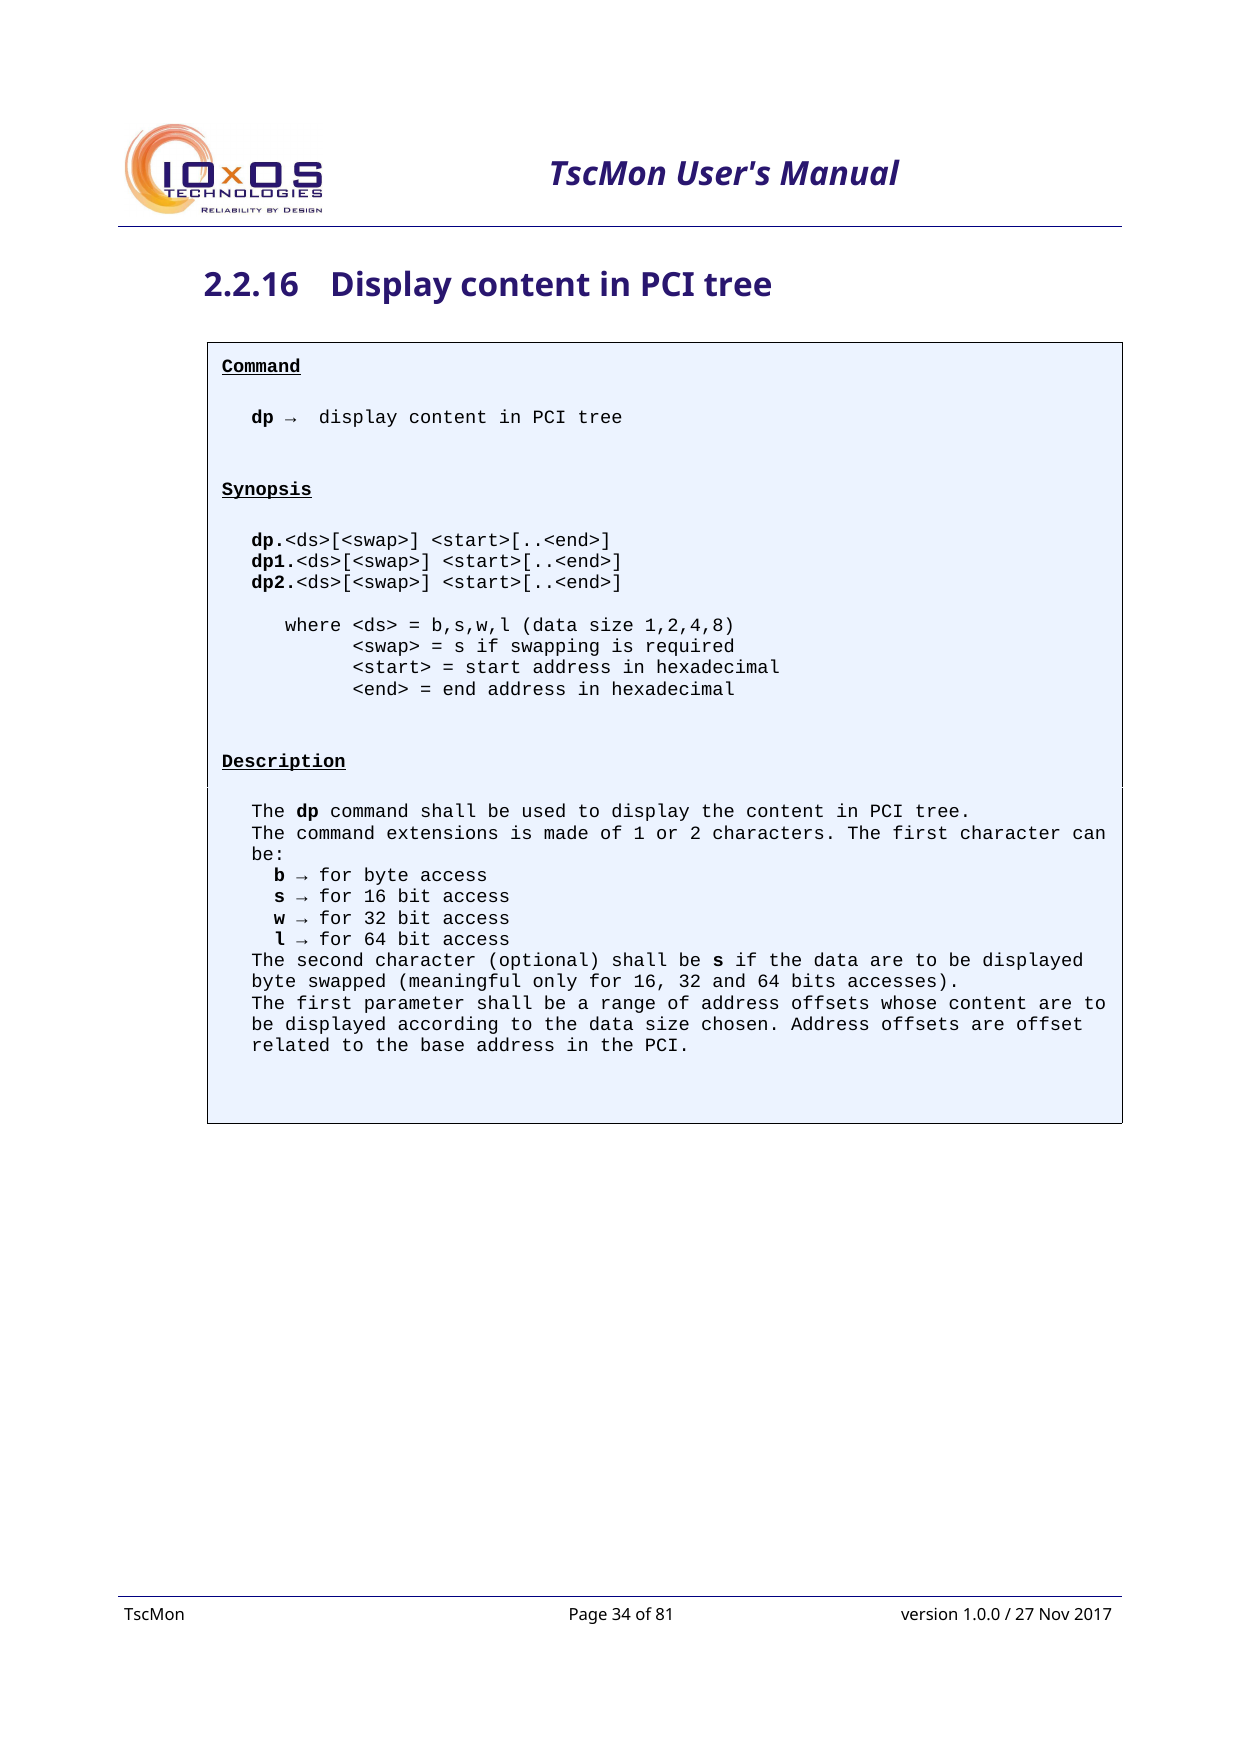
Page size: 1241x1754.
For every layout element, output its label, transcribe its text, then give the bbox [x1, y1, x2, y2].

subtitle Synopsis [208, 465, 1122, 516]
text dp1.<ds>[<swap>] <start>[..<end>] [208, 552, 1122, 573]
text w → for 32 bit access [208, 908, 1122, 930]
text <start> = start address in hexadecimal [208, 658, 1122, 679]
text The first parameter shall be a range of address offsets whose content are to be displayed according to the data size chosen. Address offsets are offset related to the base address in the PCI. [208, 993, 1122, 1072]
text Command [208, 343, 1122, 393]
text The command extensions is made of 1 or 2 characters. The first character can be: [208, 823, 1122, 866]
text dp.<ds>[<swap>] <start>[..<end>] [208, 516, 1122, 552]
text dp2.<ds>[<swap>] <start>[..<end>] [208, 573, 1122, 594]
text s → for 16 bit access [208, 887, 1122, 908]
text <swap> = s if swapping is required [208, 637, 1122, 658]
text b → for byte access [208, 866, 1122, 887]
text where <ds> = b,s,w,l (data size 1,2,4,8) [208, 616, 1122, 637]
text The dp command shall be used to display the content in PCI tree. [208, 787, 1122, 823]
text The second character (optional) shall be s if the data are to be displayed byte swapped (meaningful only for 16, 32 and 64 bits accesses). [208, 951, 1122, 993]
subtitle Display content in PCI tree [195, 261, 1122, 306]
text <end> = end address in hexadecimal [208, 679, 1122, 701]
text l → for 64 bit access [208, 930, 1122, 951]
text dp → display content in PCI tree [208, 393, 1122, 429]
subtitle Description [208, 737, 1122, 787]
picture [123, 123, 323, 217]
